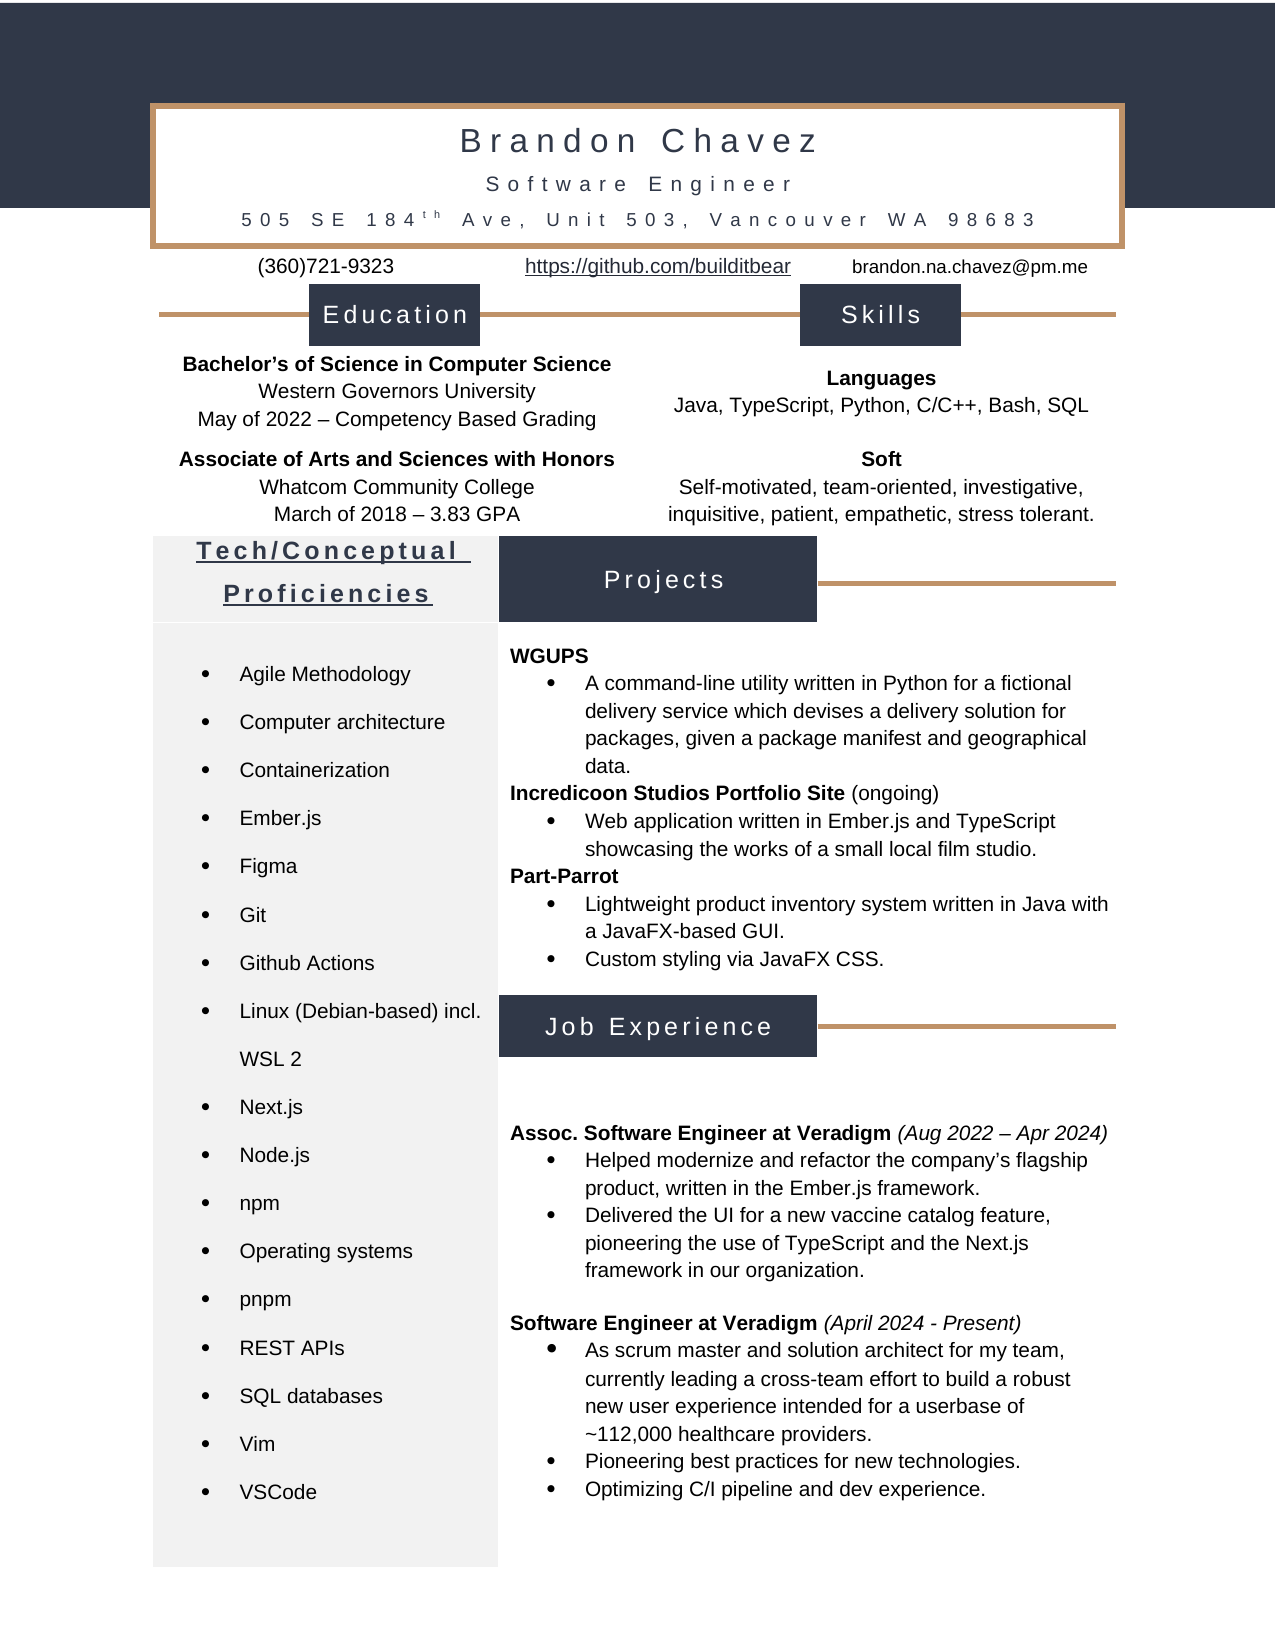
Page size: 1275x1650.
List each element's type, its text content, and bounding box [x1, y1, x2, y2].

table_cell Languages Java, TypeScript, Python, C/C++, Bash, SQL [641, 346, 1122, 441]
table_cell [480, 317, 641, 346]
table_cell Projects [499, 536, 817, 622]
table_cell WGUPS A command-line utility written in Python for a fictional delivery service which devises a delivery solution for packages, given a package manifest and geographical data. Incredicoon Studios Portfolio Site (ongoing) Web application written in Ember.js and TypeScript showcasing the works of a small local film studio. Part-Parrot Lightweight product inventory system written in Java with a JavaFX-based GUI. Custom styling via JavaFX CSS. [499, 623, 1122, 995]
table_cell [153, 312, 309, 346]
table_cell [961, 312, 1122, 346]
table_cell [818, 995, 1122, 1024]
table_cell Soft Self-motivated, team-oriented, investigative, inquisitive, patient, empathetic, stress tolerant. [641, 441, 1122, 536]
table_cell Skills [800, 284, 961, 346]
table_cell [480, 284, 641, 312]
table_cell Agile Methodology Computer architecture Containerization Ember.js Figma Git Github Actions Linux (Debian-based) incl. WSL 2 Next.js Node.js npm Operating systems pnpm REST APIs SQL databases Vim VSCode [153, 623, 498, 1567]
table_cell [818, 536, 1122, 581]
table_cell Assoc. Software Engineer at Veradigm (Aug 2022 – Apr 2024) Helped modernize and refactor the company’s flagship product, written in the Ember.js framework. Delivered the UI for a new vaccine catalog feature, pioneering the use of TypeScript and the Next.js framework in our organization. Software Engineer at Veradigm (April 2024 - Present) As scrum master and solution architect for my team, currently leading a cross-team effort to build a robust new user experience intended for a userbase of ~112,000 healthcare providers. Pioneering best practices for new technologies. Optimizing C/I pipeline and dev experience. [499, 1058, 1122, 1567]
table_cell [641, 317, 799, 346]
table_cell [641, 284, 799, 312]
table_cell Bachelor’s of Science in Computer Science Western Governors University May of 2022 – Competency Based Grading [153, 346, 641, 441]
table_cell [153, 284, 309, 312]
table_cell Education [309, 284, 480, 346]
table_cell [818, 581, 1122, 622]
table_cell Associate of Arts and Sciences with Honors Whatcom Community College March of 2018 – 3.83 GPA [153, 441, 641, 536]
table_cell (360)721-9323 [153, 249, 498, 283]
table_cell Job Experience [499, 995, 817, 1057]
table_cell Tech/Conceptual Proficiencies [153, 536, 498, 622]
table_header Brandon Chavez Software Engineer 505 SE 184th Ave, Unit 503, Vancouver WA 98683 [156, 109, 1119, 243]
table_cell [818, 1024, 1122, 1057]
table_cell https://github.com/builditbear [499, 249, 817, 283]
table_cell brandon.na.chavez@pm.me [818, 249, 1122, 283]
table_cell [961, 284, 1122, 312]
